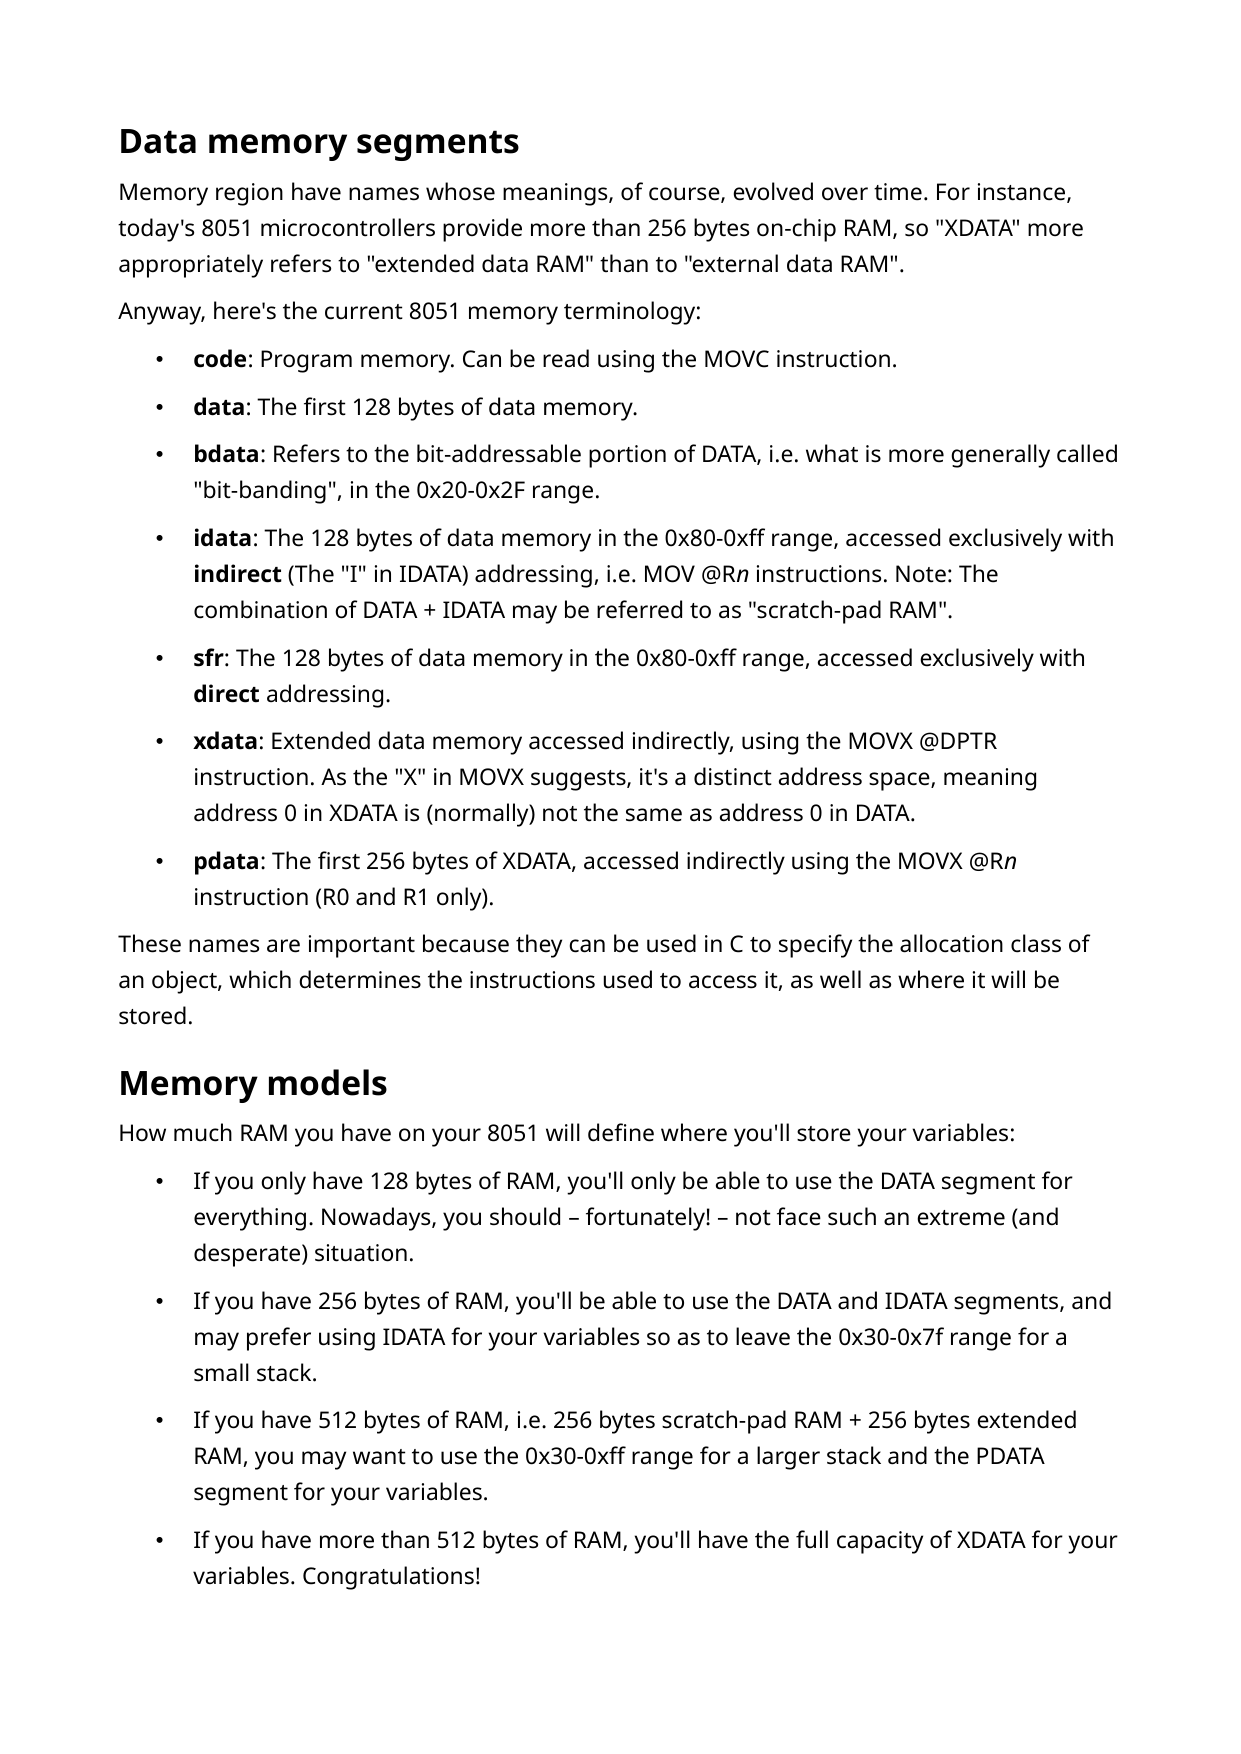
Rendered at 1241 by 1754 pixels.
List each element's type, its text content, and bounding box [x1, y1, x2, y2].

list If you only have 128 bytes of RAM, you'll only be able to use the DATA segment for everything. Nowadays, you should – fortunately! – not face such an extreme (and desperate) situation. [156, 1165, 1122, 1268]
list idata: The 128 bytes of data memory in the 0x80-0xff range, accessed exclusively with indirect (The "I" in IDATA) addressing, i.e. MOV @Rn instructions. Note: The combination of DATA + IDATA may be referred to as "scratch-pad RAM". [156, 522, 1122, 625]
list If you have more than 512 bytes of RAM, you'll have the full capacity of XDATA for your variables. Congratulations! [156, 1524, 1122, 1591]
list data: The first 128 bytes of data memory. [156, 391, 1122, 422]
text Anyway, here's the current 8051 memory terminology: [118, 295, 1122, 326]
list If you have 512 bytes of RAM, i.e. 256 bytes scratch-pad RAM + 256 bytes extended RAM, you may want to use the 0x30-0xff range for a larger stack and the PDATA segment for your variables. [156, 1404, 1122, 1507]
list bdata: Refers to the bit-addressable portion of DATA, i.e. what is more generally called "bit-banding", in the 0x20-0x2F range. [156, 438, 1122, 506]
text Memory region have names whose meanings, of course, evolved over time. For instance, today's 8051 microcontrollers provide more than 256 bytes on-chip RAM, so "XDATA" more appropriately refers to "extended data RAM" than to "external data RAM". [118, 176, 1122, 279]
list code: Program memory. Can be read using the MOVC instruction. [156, 343, 1122, 374]
text These names are important because they can be used in C to specify the allocation class of an object, which determines the instructions used to access it, as well as where it will be stored. [118, 928, 1122, 1032]
list xdata: Extended data memory accessed indirectly, using the MOVX @DPTR instruction. As the "X" in MOVX suggests, it's a distinct address space, meaning address 0 in XDATA is (normally) not the same as address 0 in DATA. [156, 725, 1122, 828]
list sfr: The 128 bytes of data memory in the 0x80-0xff range, accessed exclusively with direct addressing. [156, 642, 1122, 709]
subtitle Memory models [118, 1060, 1122, 1106]
list If you have 256 bytes of RAM, you'll be able to use the DATA and IDATA segments, and may prefer using IDATA for your variables so as to leave the 0x30-0x7f range for a small stack. [156, 1284, 1122, 1388]
subtitle Data memory segments [118, 118, 1122, 164]
text How much RAM you have on your 8051 will define where you'll store your variables: [118, 1117, 1122, 1148]
list pdata: The first 256 bytes of XDATA, accessed indirectly using the MOVX @Rn instruction (R0 and R1 only). [156, 845, 1122, 912]
